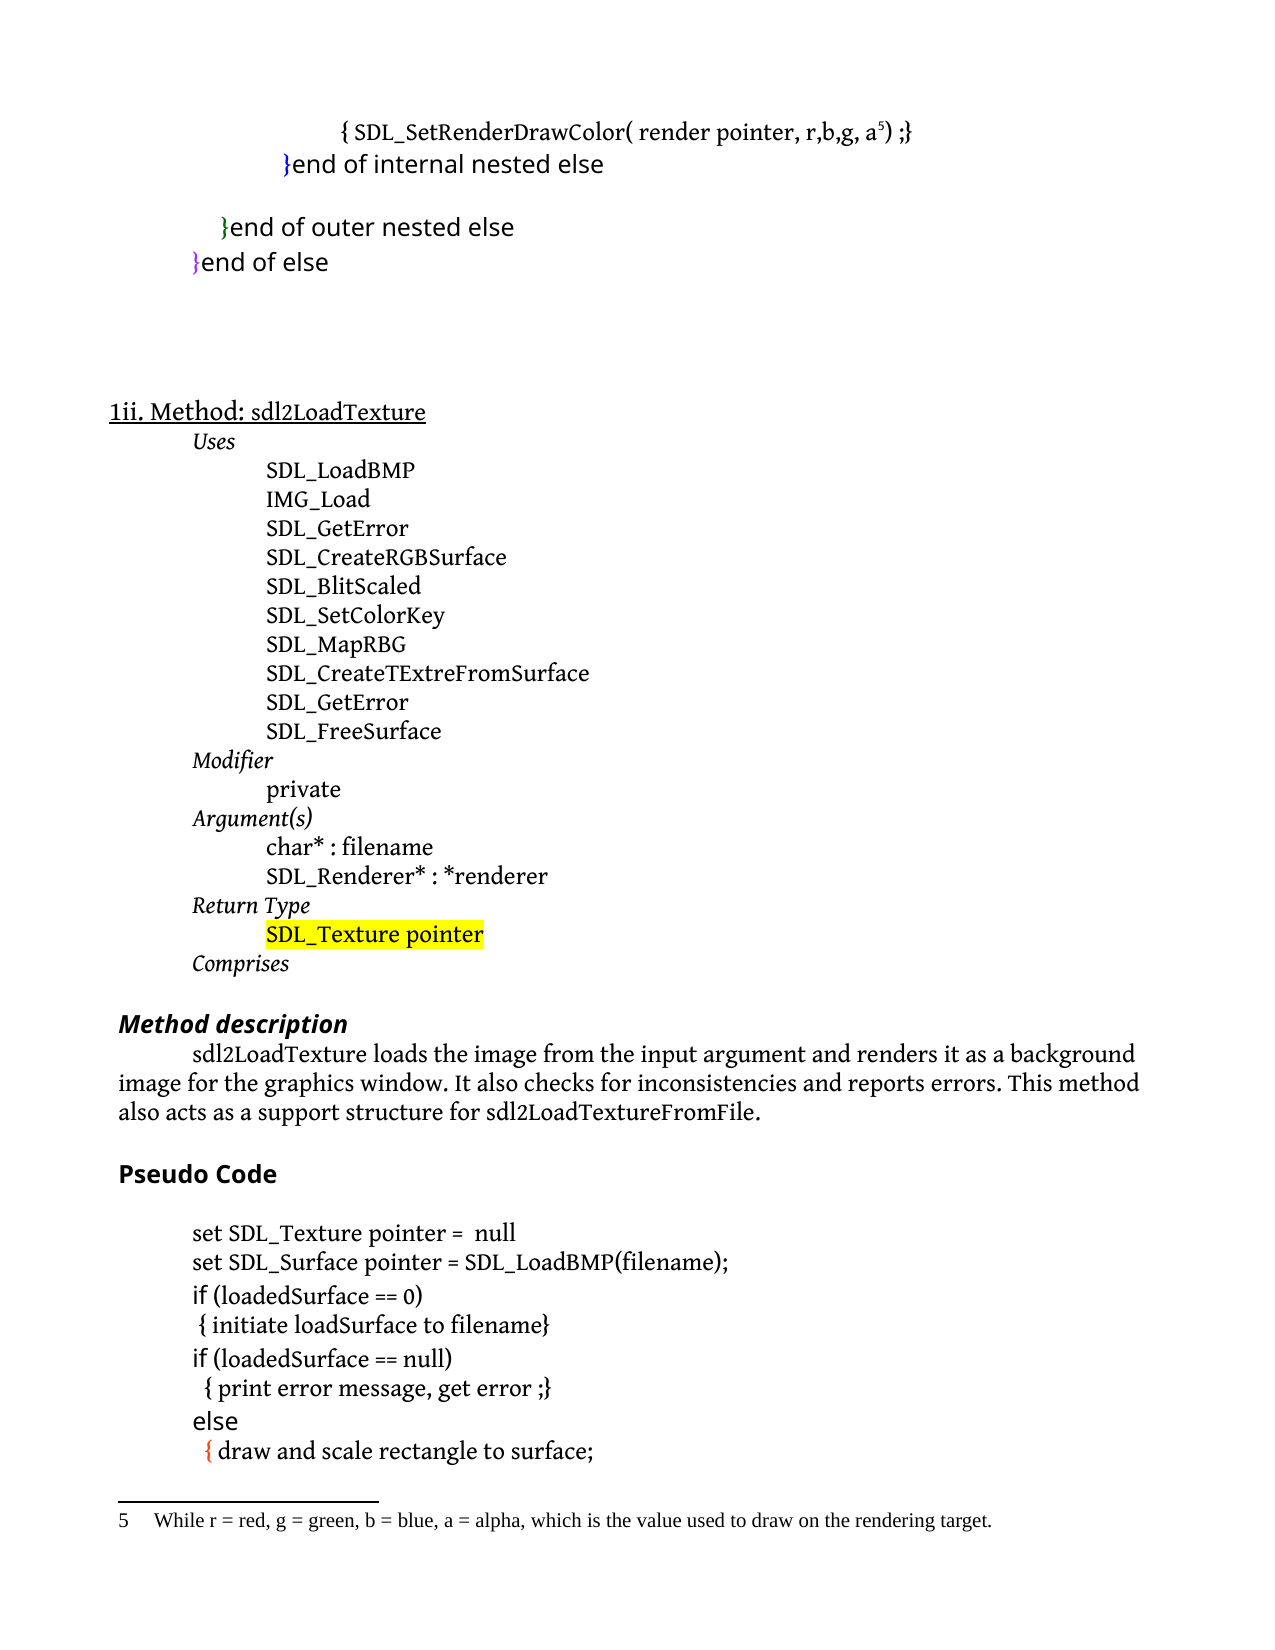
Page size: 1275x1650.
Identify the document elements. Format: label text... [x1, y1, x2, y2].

text SDL_CreateTExtreFromSurface [118, 659, 1157, 688]
text sdl2LoadTexture loads the image from the input argument and renders it as a background image for the graphics window. It also checks for inconsistencies and reports errors. This method also acts as a support structure for sdl2LoadTextureFromFile. [118, 1041, 1157, 1128]
text SDL_MapRBG [118, 631, 1157, 659]
text }end of else [118, 244, 1157, 278]
text set SDL_Surface pointer = SDL_LoadBMP(filename); [118, 1249, 1157, 1278]
text SDL_FreeSurface [118, 717, 1157, 746]
text if (loadedSurface == null) [118, 1341, 1157, 1375]
text SDL_GetError [118, 688, 1157, 717]
text { print error message, get error ;} [118, 1375, 1157, 1404]
text Return Type [118, 891, 1157, 920]
text Comprises [118, 949, 1157, 978]
text Uses [118, 428, 1157, 457]
text Modifier [118, 746, 1157, 775]
text Argument(s) [118, 804, 1157, 833]
text IMG_Load [118, 486, 1157, 515]
text 1ii. Method: sdl2LoadTexture [109, 396, 1157, 428]
text SDL_SetColorKey [118, 602, 1157, 631]
text SDL_LoadBMP [118, 457, 1157, 486]
text char* : filename [118, 833, 1157, 862]
text set SDL_Texture pointer = null [118, 1220, 1157, 1249]
text { initiate loadSurface to filename} [118, 1312, 1157, 1341]
text }end of internal nested else [118, 147, 1157, 181]
text Pseudo Code [118, 1157, 1157, 1191]
text SDL_GetError [118, 515, 1157, 544]
text While r = red, g = green, b = blue, a = alpha, which is the value used to draw on the rendering target. [118, 1508, 1157, 1532]
text private [118, 775, 1157, 804]
text if (loadedSurface == 0) [118, 1278, 1157, 1312]
text Method description [118, 1007, 1157, 1041]
text else [118, 1404, 1157, 1438]
text { SDL_SetRenderDrawColor( render pointer, r,b,g, a) ;} [118, 118, 1157, 147]
text { draw and scale rectangle to surface; [118, 1438, 1157, 1467]
text SDL_Renderer* : *renderer [118, 862, 1157, 891]
text }end of outer nested else [118, 210, 1157, 244]
text SDL_CreateRGBSurface [118, 544, 1157, 573]
text SDL_BlitScaled [118, 573, 1157, 602]
text SDL_Texture pointer [118, 920, 1157, 949]
